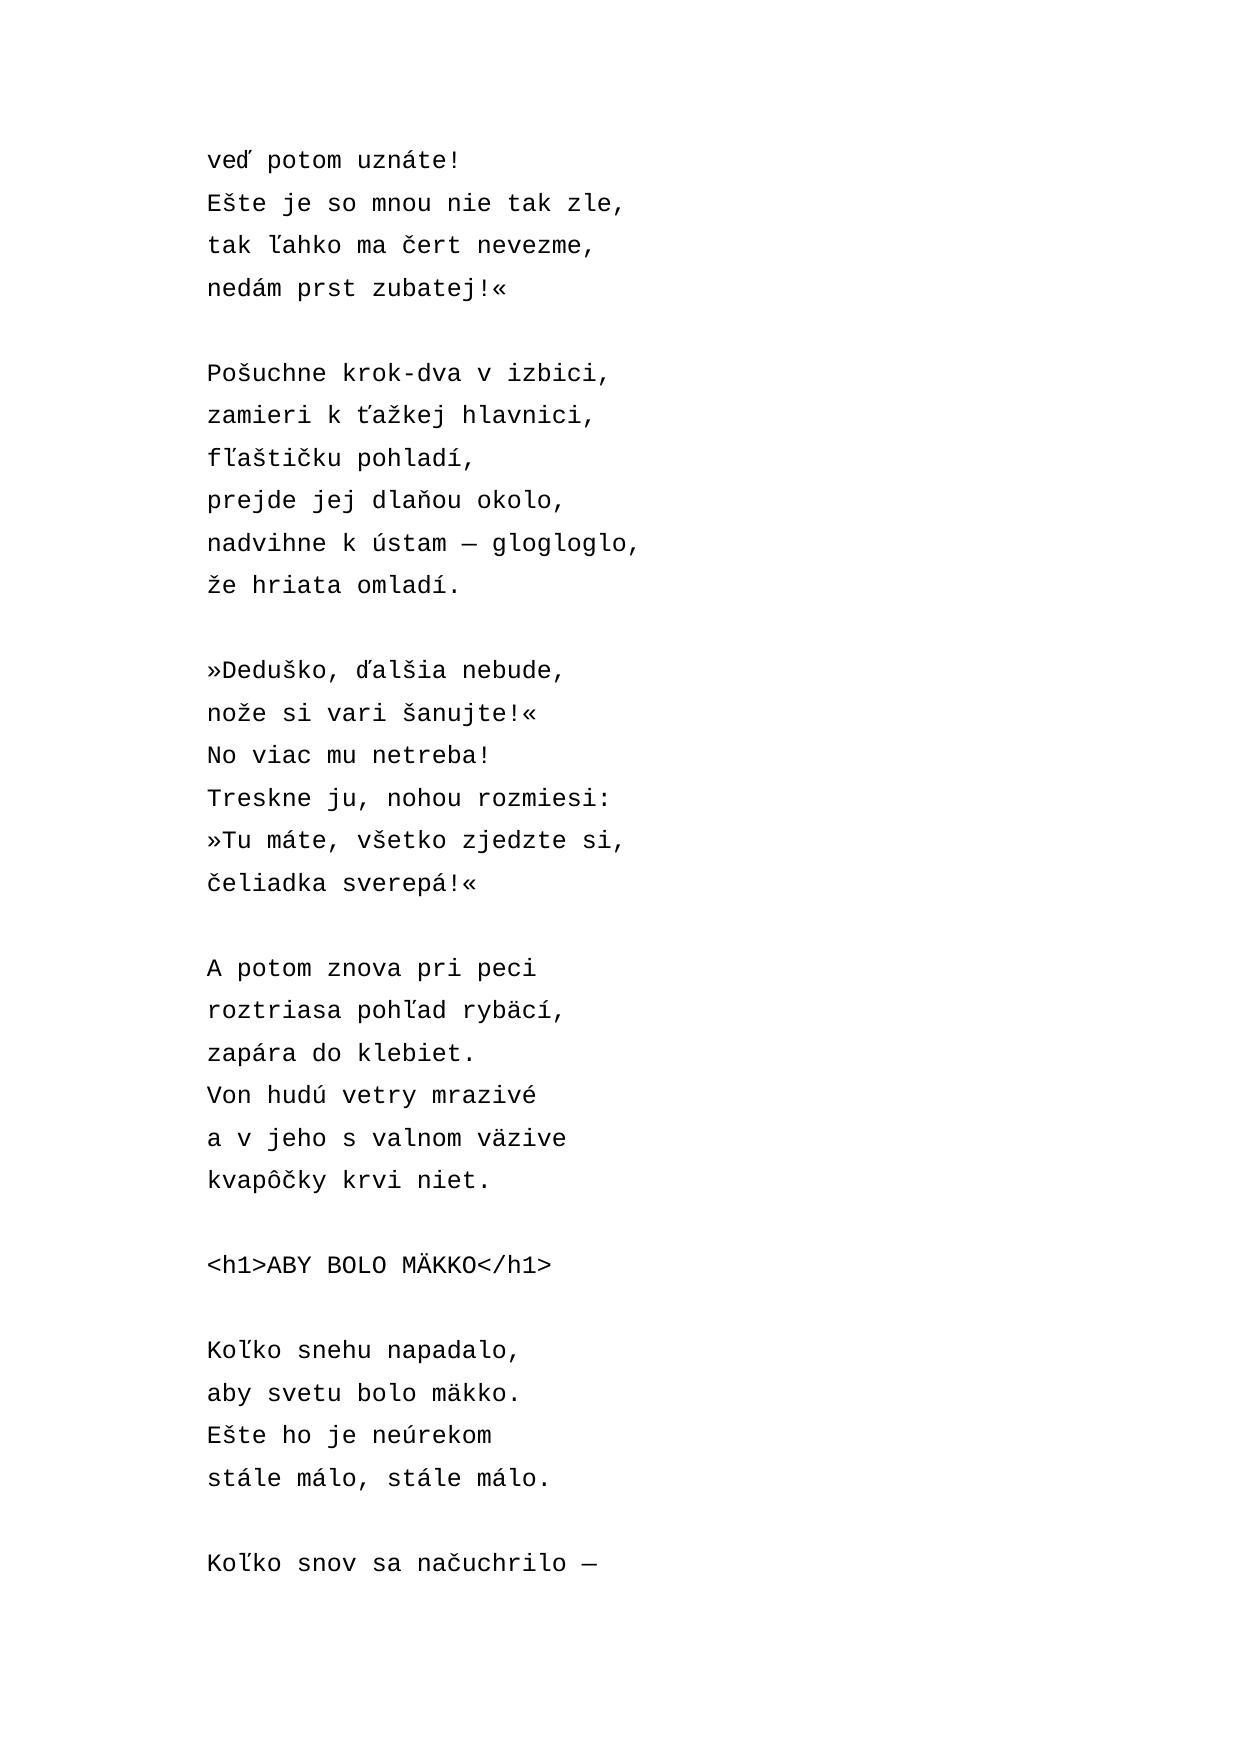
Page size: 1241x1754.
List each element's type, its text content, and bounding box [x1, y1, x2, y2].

text a v jeho s valnom väzive [148, 1125, 1093, 1153]
text veď potom uznáte! [148, 148, 1093, 176]
text kvapôčky krvi niet. [148, 1168, 1093, 1196]
text Von hudú vetry mrazivé [148, 1083, 1093, 1111]
text Ešte je so mnou nie tak zle, [148, 190, 1093, 218]
text »Deduško, ďalšia nebude, [148, 658, 1093, 686]
text nadvihne k ústam — glogloglo, [148, 530, 1093, 558]
text prejde jej dlaňou okolo, [148, 488, 1093, 516]
text Pošuchne krok-dva v izbici, [148, 360, 1093, 388]
text <h1>ABY BOLO MÄKKO</h1> [148, 1253, 1093, 1281]
text zapára do klebiet. [148, 1040, 1093, 1068]
text nože si vari šanujte!« [148, 700, 1093, 728]
text No viac mu netreba! [148, 743, 1093, 771]
text že hriata omladí. [148, 573, 1093, 601]
text zamieri k ťažkej hlavnici, [148, 403, 1093, 431]
text nedám prst zubatej!« [148, 275, 1093, 303]
text A potom znova pri peci [148, 955, 1093, 983]
text roztriasa pohľad rybäcí, [148, 998, 1093, 1026]
text čeliadka sverepá!« [148, 870, 1093, 898]
text aby svetu bolo mäkko. [148, 1380, 1093, 1408]
text Koľko snehu napadalo, [148, 1338, 1093, 1366]
text tak ľahko ma čert nevezme, [148, 233, 1093, 261]
text fľaštičku pohladí, [148, 445, 1093, 473]
text Treskne ju, nohou rozmiesi: [148, 785, 1093, 813]
text stále málo, stále málo. [148, 1465, 1093, 1493]
text »Tu máte, všetko zjedzte si, [148, 828, 1093, 856]
text Ešte ho je neúrekom [148, 1423, 1093, 1451]
text Koľko snov sa načuchrilo — [148, 1550, 1093, 1578]
